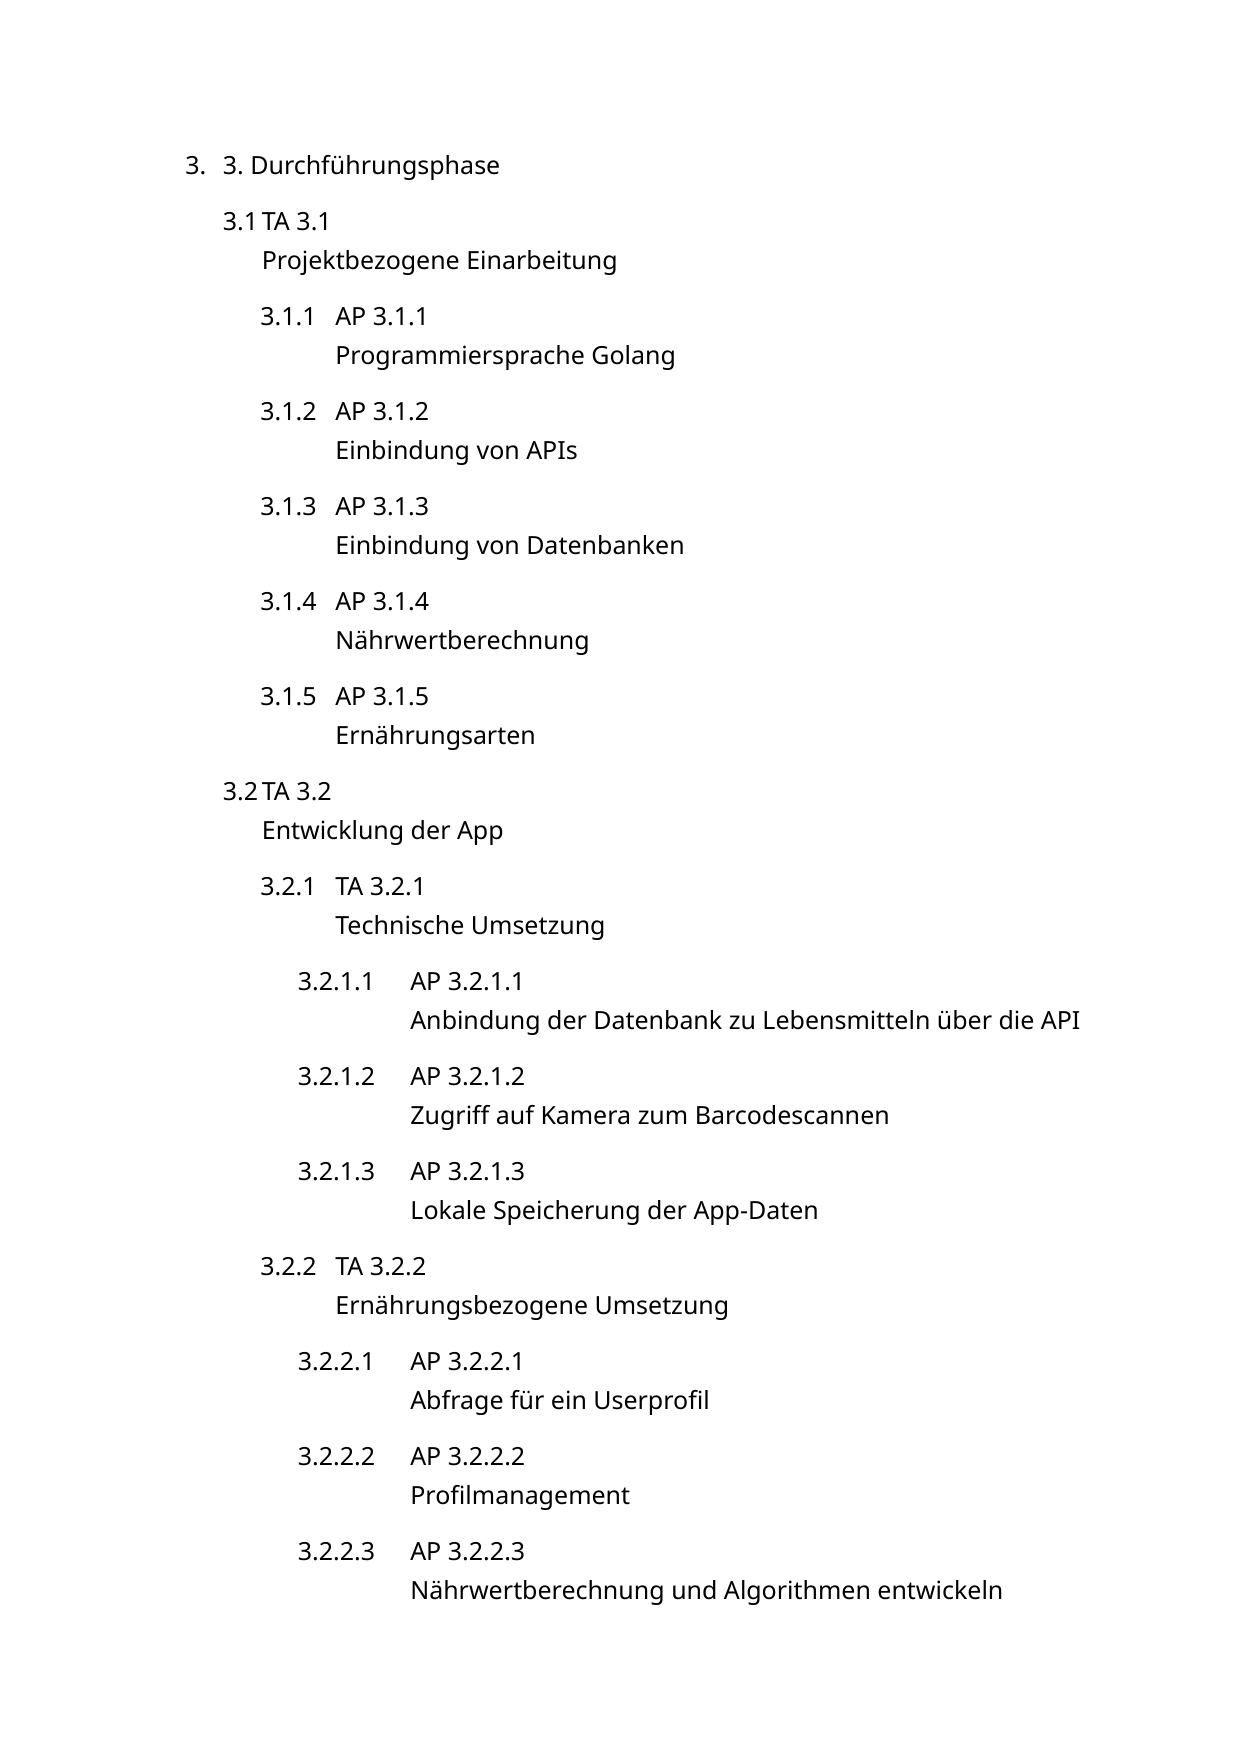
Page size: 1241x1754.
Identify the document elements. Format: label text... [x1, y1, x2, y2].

list TA 3.1 Projektbezogene Einarbeitung [223, 203, 1093, 277]
list AP 3.2.1.1 Anbindung der Datenbank zu Lebensmitteln über die API [298, 963, 1093, 1037]
list AP 3.1.1 Programmiersprache Golang [260, 298, 1093, 372]
list AP 3.1.3 Einbindung von Datenbanken [260, 488, 1093, 562]
list AP 3.2.1.3 Lokale Speicherung der App-Daten [298, 1153, 1093, 1227]
list AP 3.2.2.2 Profilmanagement [298, 1438, 1093, 1512]
list AP 3.1.2 Einbindung von APIs [260, 393, 1093, 467]
list 3. Durchführungsphase [185, 148, 1093, 182]
list TA 3.2.1 Technische Umsetzung [260, 868, 1093, 942]
list AP 3.1.4 Nährwertberechnung [260, 583, 1093, 657]
list TA 3.2.2 Ernährungsbezogene Umsetzung [260, 1248, 1093, 1322]
list AP 3.2.1.2 Zugriff auf Kamera zum Barcodescannen [298, 1058, 1093, 1132]
list AP 3.2.2.1 Abfrage für ein Userprofil [298, 1343, 1093, 1417]
list AP 3.2.2.3 Nährwertberechnung und Algorithmen entwickeln [298, 1533, 1093, 1607]
list TA 3.2 Entwicklung der App [223, 773, 1093, 847]
list AP 3.1.5 Ernährungsarten [260, 678, 1093, 752]
